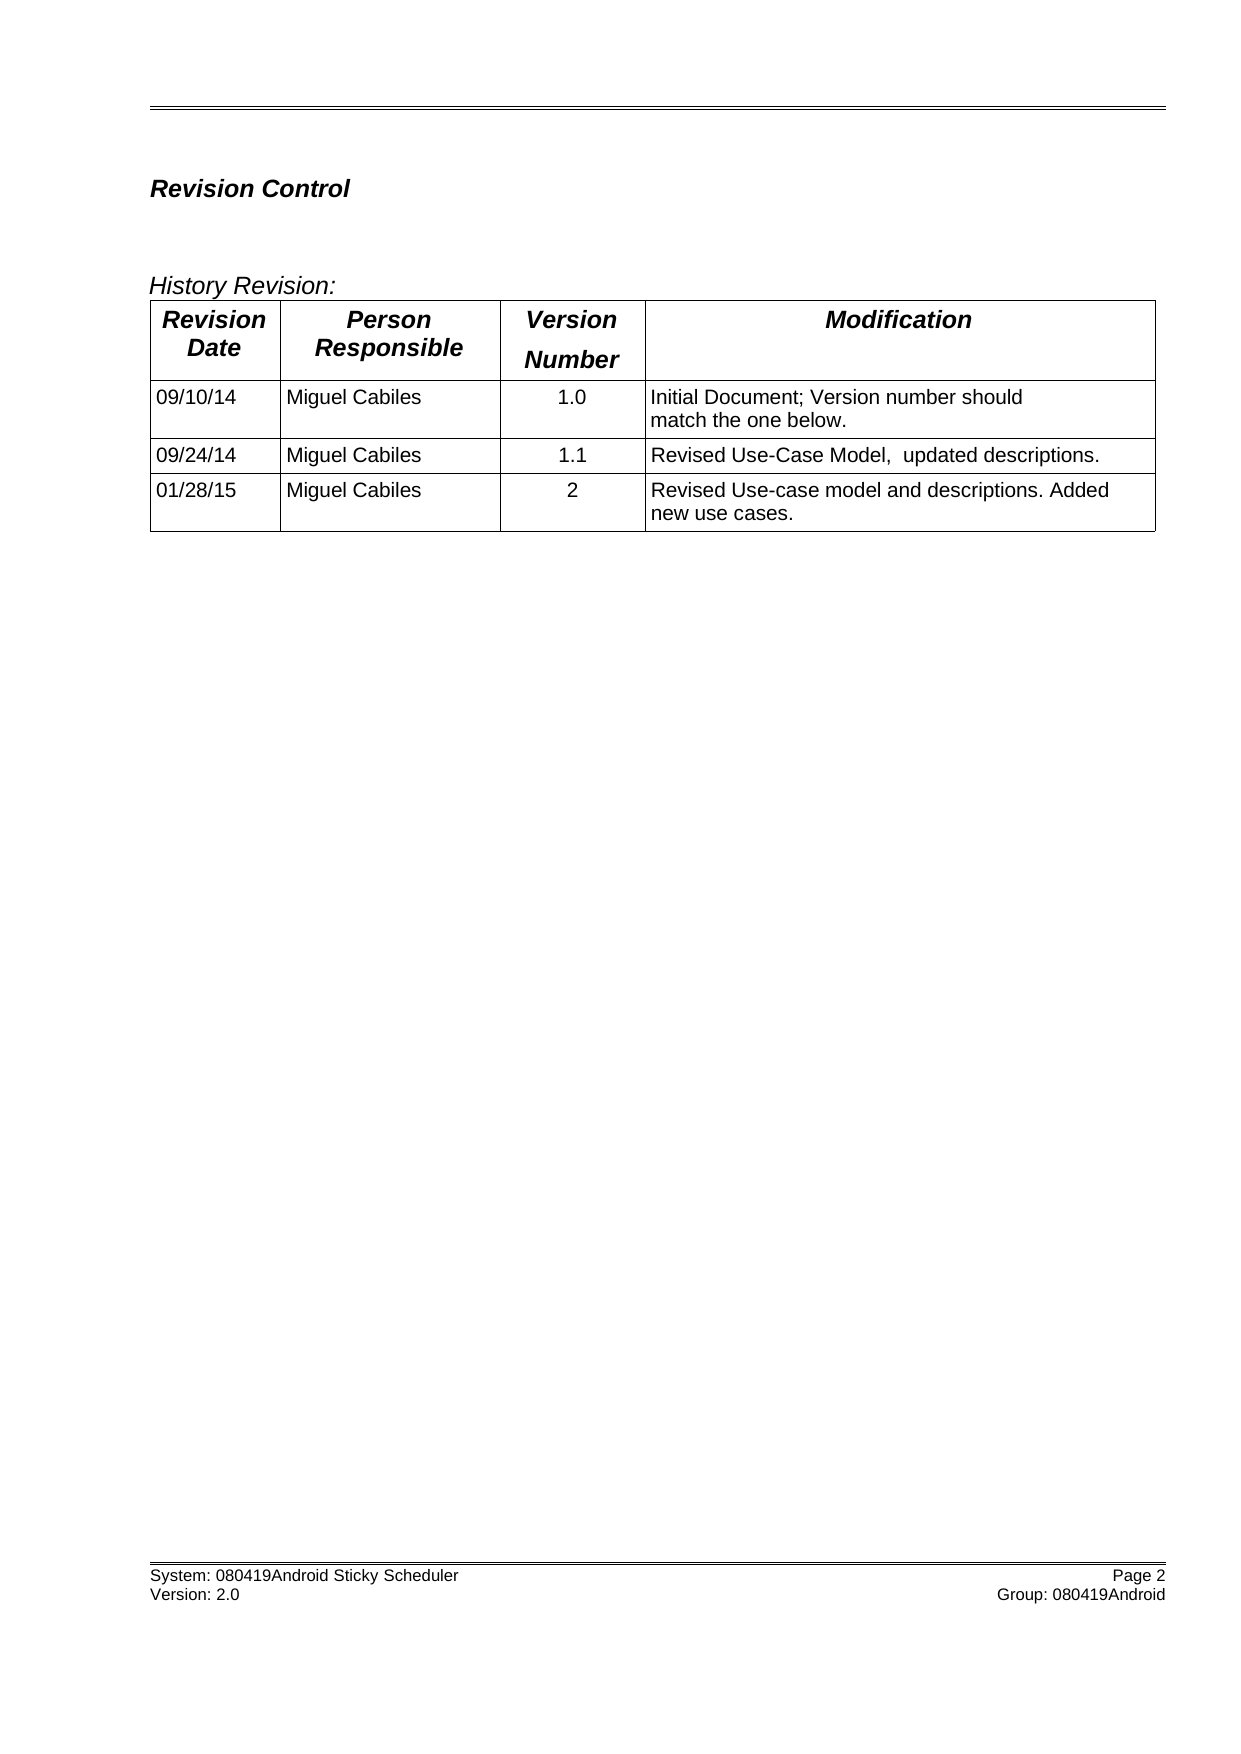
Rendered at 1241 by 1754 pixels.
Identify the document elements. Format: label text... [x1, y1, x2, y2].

table_cell 09/10/14 [151, 381, 280, 438]
subtitle Revision Control [150, 175, 1166, 203]
table_header Modification [646, 301, 1155, 380]
table_cell Miguel Cabiles [281, 474, 500, 531]
table_cell 1.0 [501, 381, 645, 438]
table_cell Revised Use-case model and descriptions. Added new use cases. [646, 474, 1155, 531]
table_cell Miguel Cabiles [281, 439, 500, 473]
table_header Version Number [501, 301, 645, 380]
table_cell 09/24/14 [151, 439, 280, 473]
table_cell 2 [501, 474, 645, 531]
text History Revision: [148, 272, 1166, 300]
table_header Revision Date [151, 301, 280, 380]
table_cell 1.1 [501, 439, 645, 473]
table_header Person Responsible [281, 301, 500, 380]
table_cell Revised Use-Case Model, updated descriptions. [646, 439, 1155, 473]
table_cell 01/28/15 [151, 474, 280, 531]
table_cell Initial Document; Version number should match the one below. [646, 381, 1155, 438]
table_cell Miguel Cabiles [281, 381, 500, 438]
